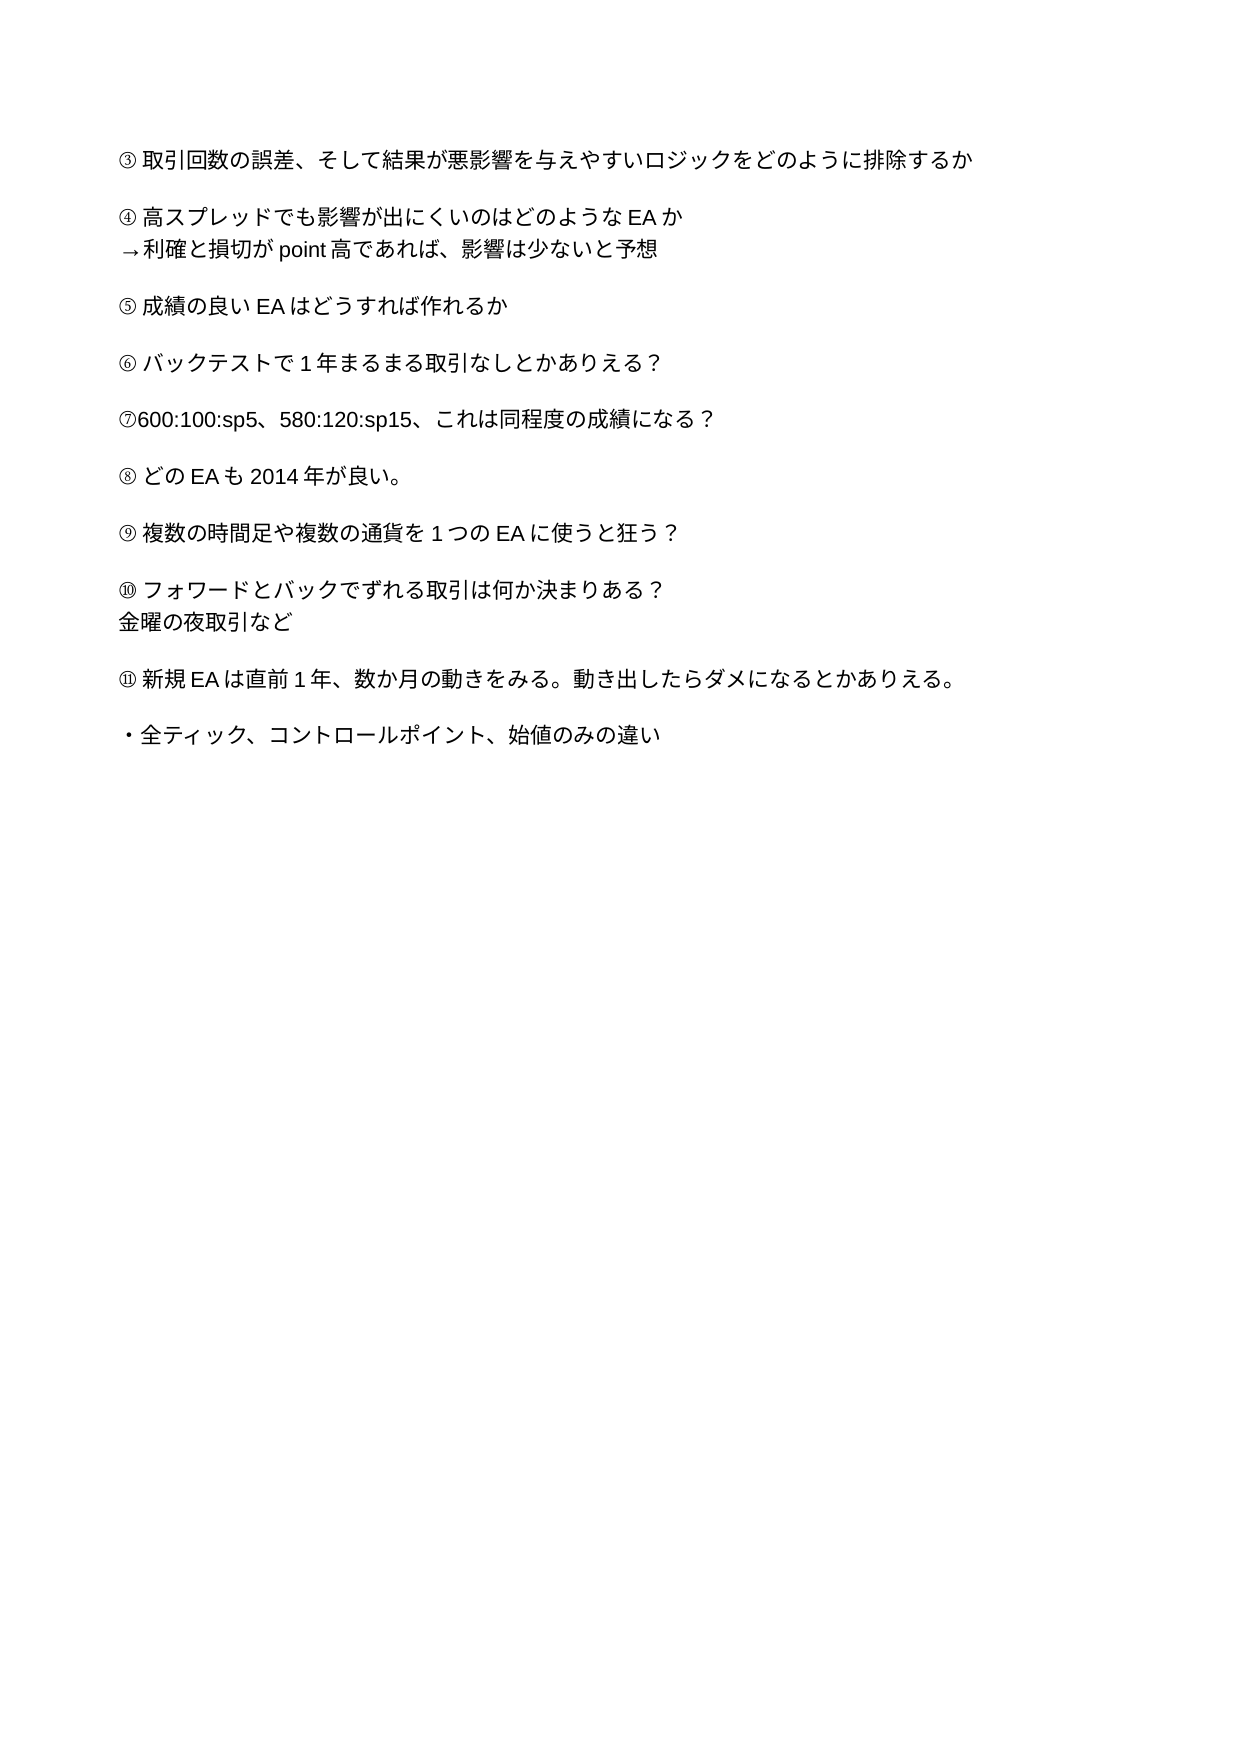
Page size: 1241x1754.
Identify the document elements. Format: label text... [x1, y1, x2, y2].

text ⑥バックテストで1年まるまる取引なしとかありえる？ [118, 346, 1122, 377]
text 金曜の夜取引など [118, 605, 1122, 636]
text ⑤成績の良いEAはどうすれば作れるか [118, 289, 1122, 320]
text ⑧どのEAも2014年が良い。 [118, 459, 1122, 491]
text ・全ティック、コントロールポイント、始値のみの違い [118, 718, 1122, 750]
text ⑩フォワードとバックでずれる取引は何か決まりある？ [118, 573, 1122, 605]
text ⑨複数の時間足や複数の通貨を1つのEAに使うと狂う？ [118, 516, 1122, 548]
text ⑦600:100:sp5、580:120:sp15、これは同程度の成績になる？ [118, 402, 1122, 434]
text ④高スプレッドでも影響が出にくいのはどのようなEAか [118, 200, 1122, 232]
text ⑪新規EAは直前1年、数か月の動きをみる。動き出したらダメになるとかありえる。 [118, 662, 1122, 693]
text ③取引回数の誤差、そして結果が悪影響を与えやすいロジックをどのように排除するか [118, 143, 1122, 175]
text →利確と損切がpoint高であれば、影響は少ないと予想 [118, 232, 1122, 263]
